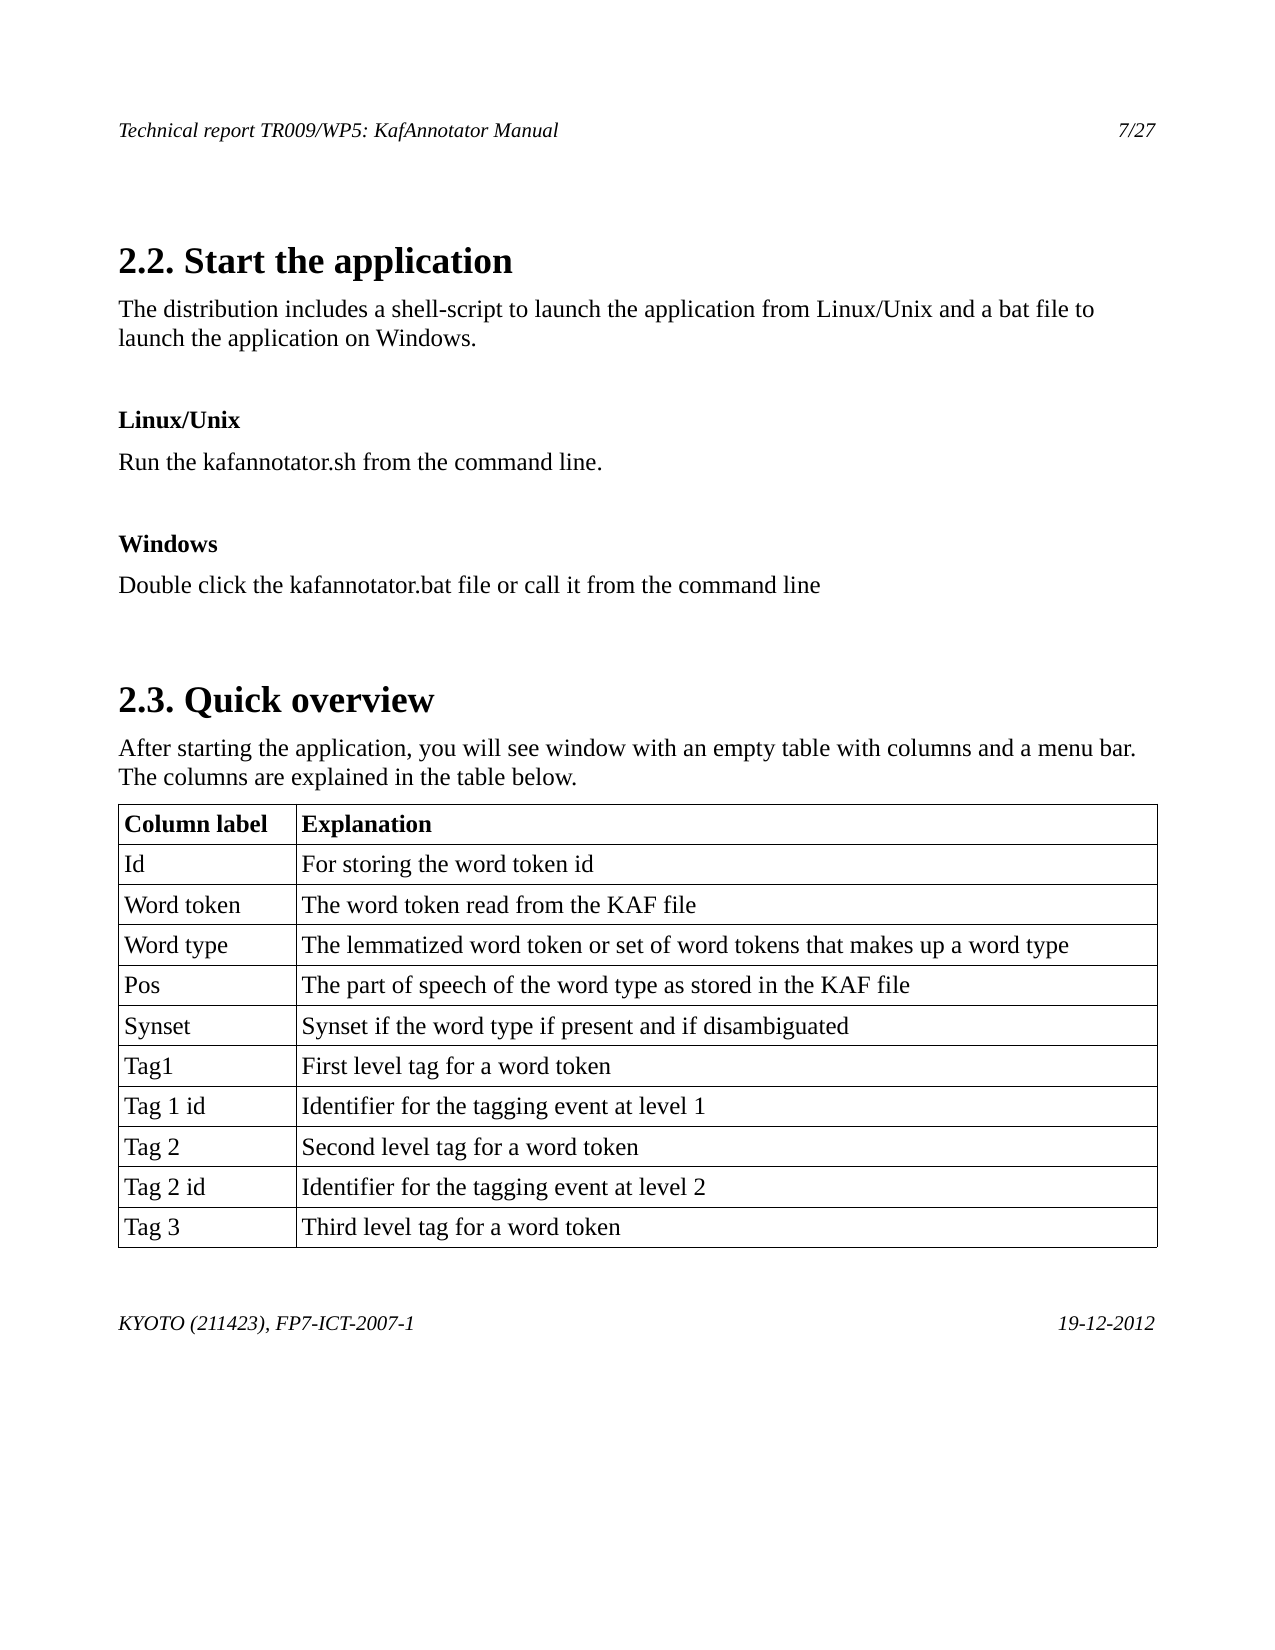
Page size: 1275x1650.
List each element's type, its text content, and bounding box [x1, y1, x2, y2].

table_cell Tag 2 [119, 1127, 296, 1166]
table_cell Third level tag for a word token [297, 1208, 1157, 1247]
text Windows [118, 529, 1157, 558]
text Run the kafannotator.sh from the command line. [118, 447, 1157, 475]
text Double click the kafannotator.bat file or call it from the command line [118, 570, 1157, 599]
table_cell The word token read from the KAF file [297, 885, 1157, 924]
table_cell Synset if the word type if present and if disambiguated [297, 1006, 1157, 1045]
table_header Column label [119, 805, 296, 844]
table_cell For storing the word token id [297, 845, 1157, 884]
table_cell Word type [119, 925, 296, 965]
table_cell Synset [119, 1006, 296, 1045]
table_cell Pos [119, 966, 296, 1005]
text After starting the application, you will see window with an empty table with columns and a menu bar. The columns are explained in the table below. [118, 733, 1157, 791]
table_cell First level tag for a word token [297, 1046, 1157, 1086]
table_cell Tag1 [119, 1046, 296, 1086]
table_cell Tag 1 id [119, 1087, 296, 1126]
table_cell Second level tag for a word token [297, 1127, 1157, 1166]
table_cell Identifier for the tagging event at level 2 [297, 1167, 1157, 1207]
table_cell Word token [119, 885, 296, 924]
subtitle 2.3. Quick overview [118, 678, 1157, 721]
table_header Explanation [297, 805, 1157, 844]
text Linux/Unix [118, 405, 1157, 434]
table_cell Identifier for the tagging event at level 1 [297, 1087, 1157, 1126]
table_cell The part of speech of the word type as stored in the KAF file [297, 966, 1157, 1005]
subtitle 2.2. Start the application [118, 238, 1157, 282]
table_cell Tag 2 id [119, 1167, 296, 1207]
table_cell The lemmatized word token or set of word tokens that makes up a word type [297, 925, 1157, 965]
table_cell Id [119, 845, 296, 884]
text The distribution includes a shell-script to launch the application from Linux/Unix and a bat file to launch the application on Windows. [118, 294, 1157, 352]
table_cell Tag 3 [119, 1208, 296, 1247]
